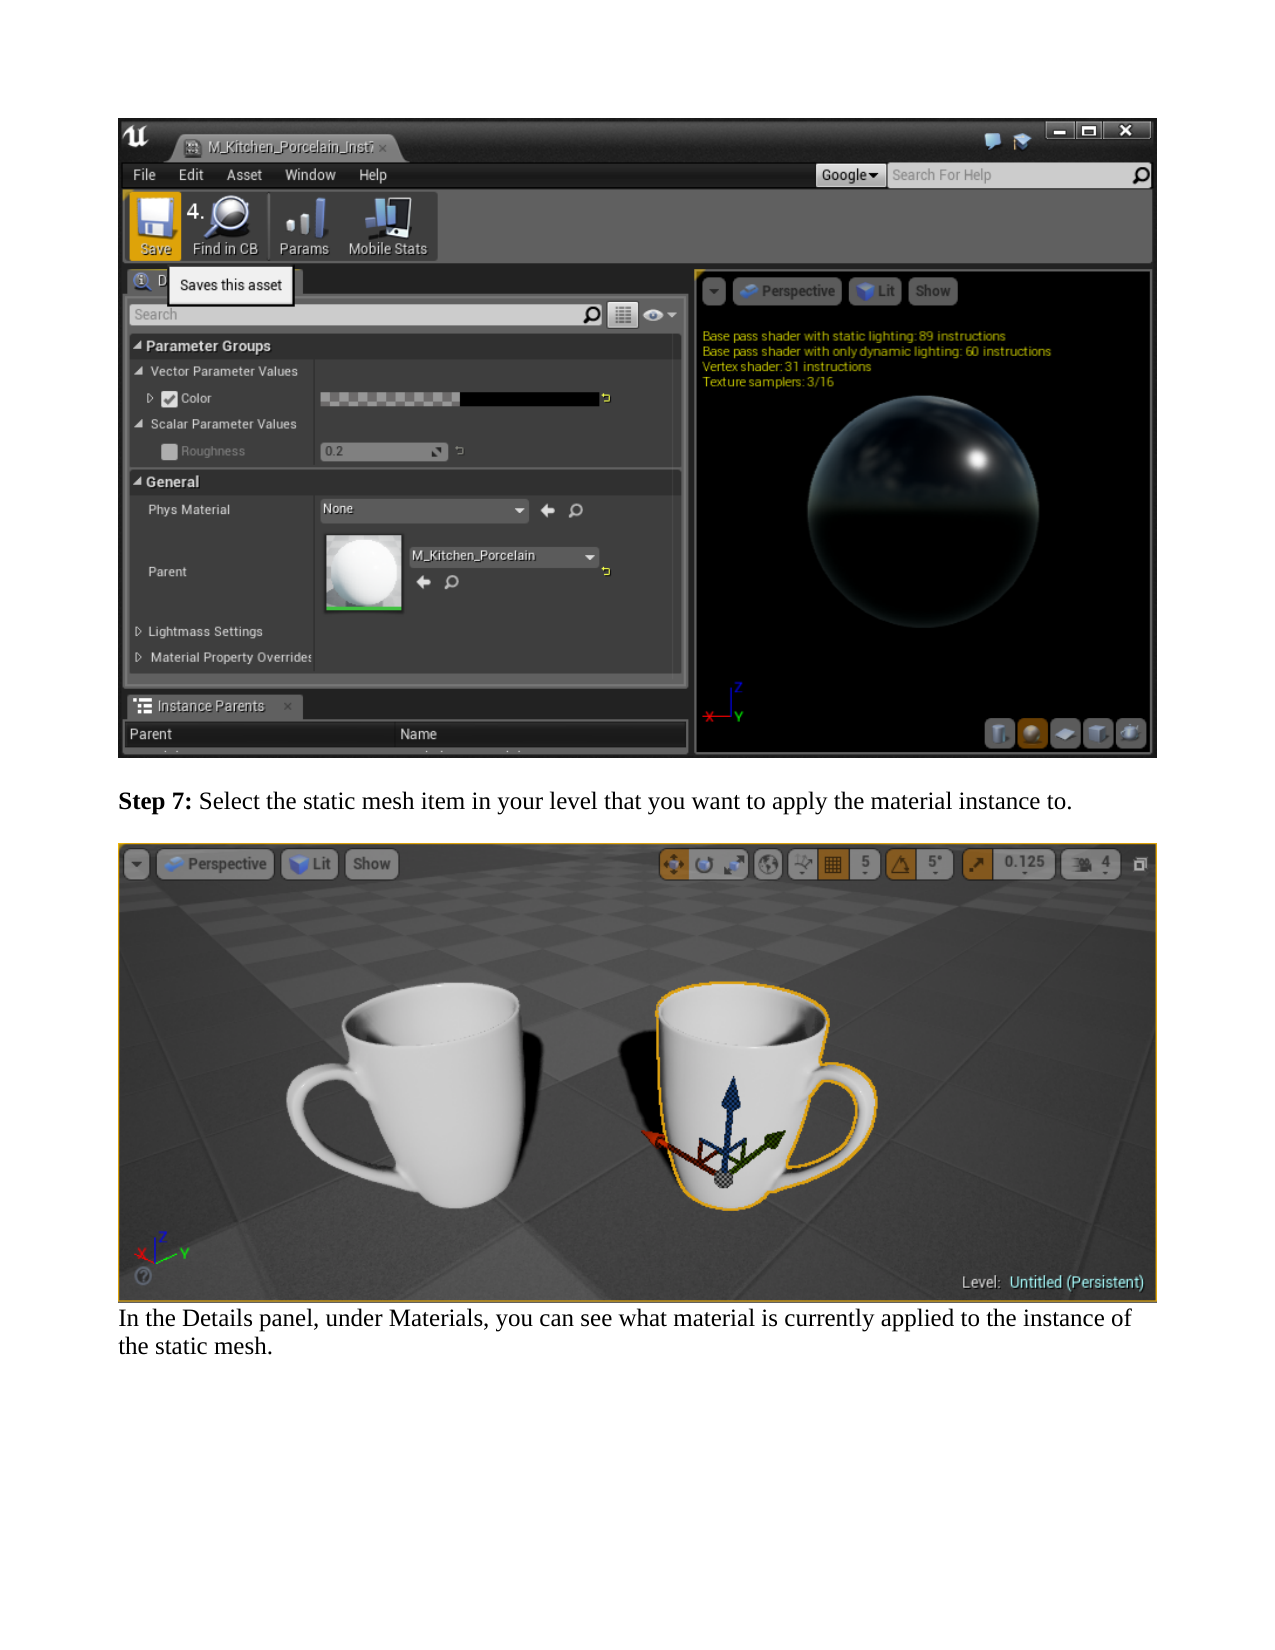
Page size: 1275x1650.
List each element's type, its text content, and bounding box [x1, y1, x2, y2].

text Step 7: Select the static mesh item in your level that you want to apply the material instance to. [118, 786, 1157, 815]
text In the Details panel, under Materials, you can see what material is currently applied to the instance of the static mesh. [118, 1303, 1157, 1360]
picture [118, 118, 1157, 758]
picture [118, 843, 1157, 1303]
